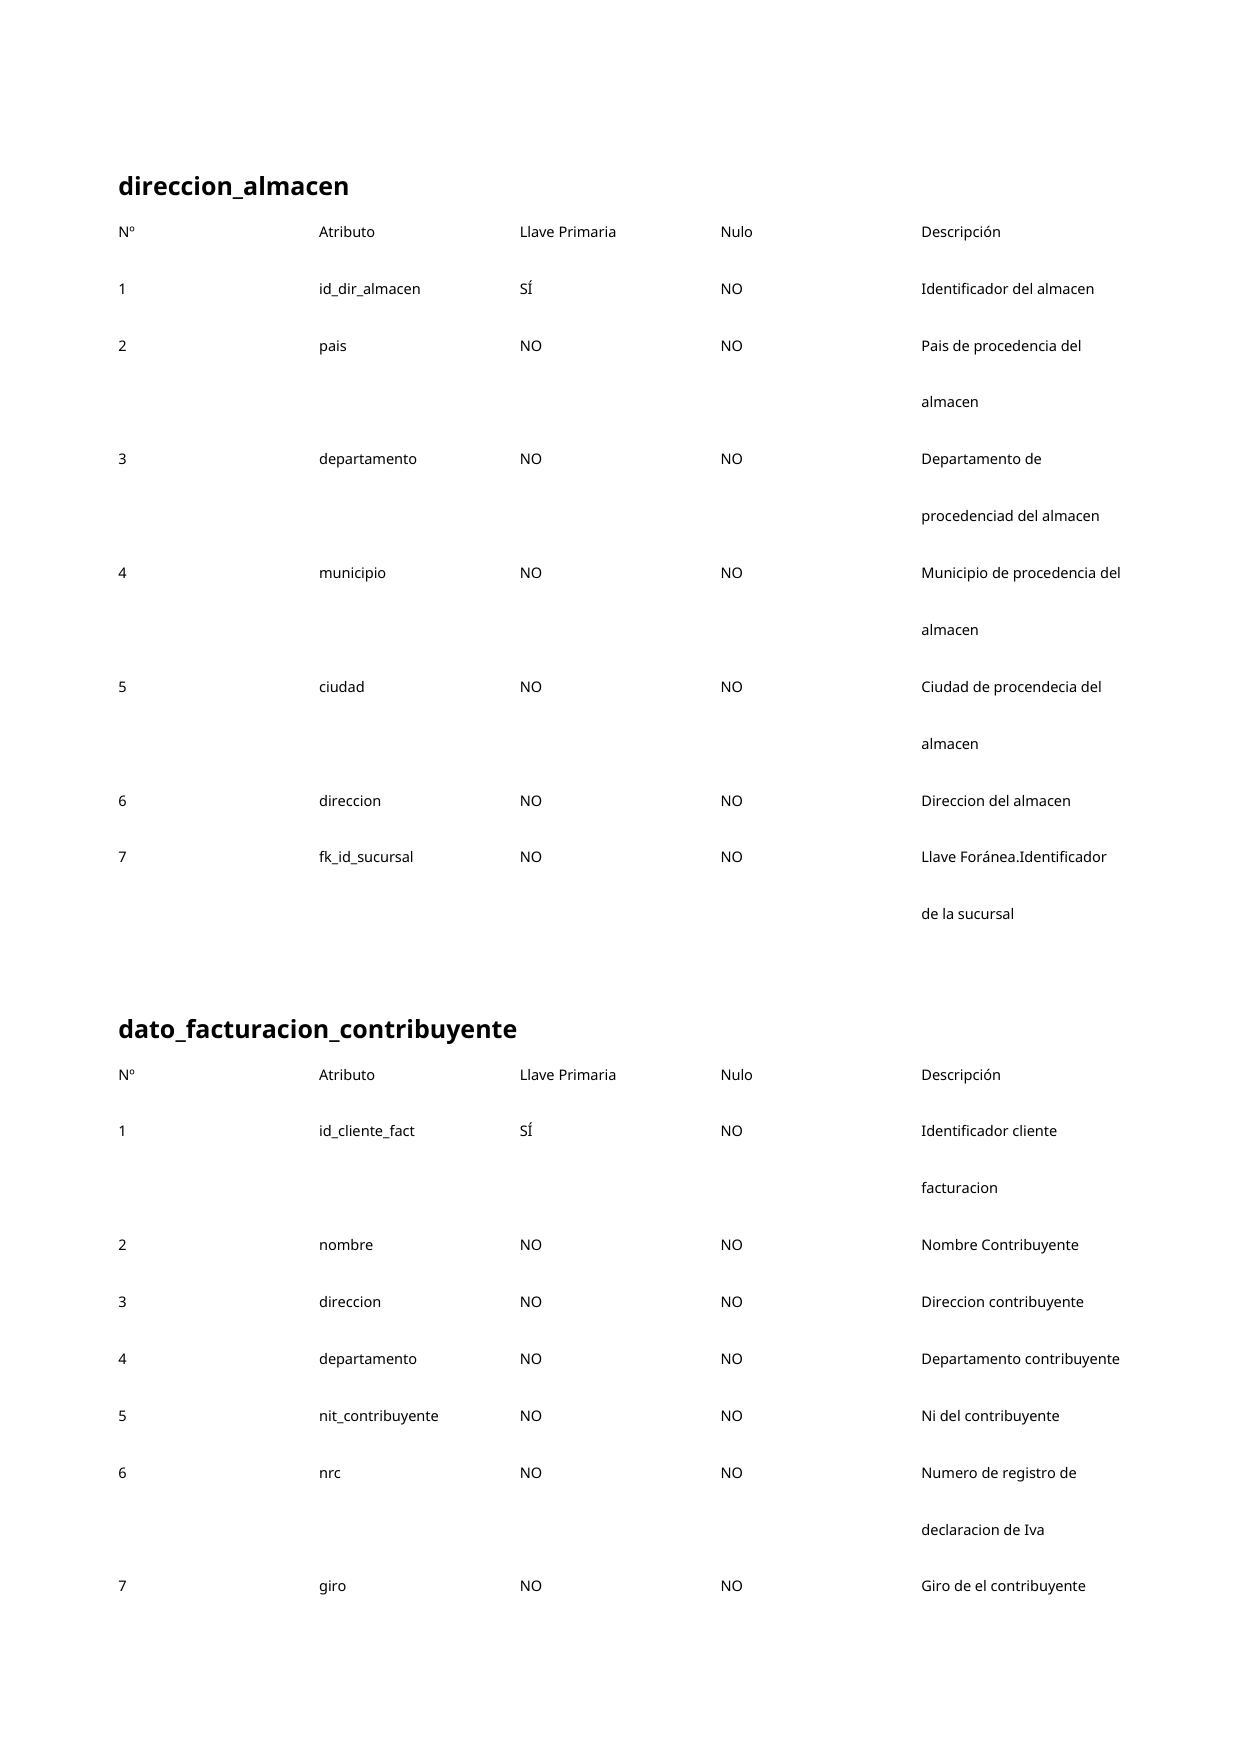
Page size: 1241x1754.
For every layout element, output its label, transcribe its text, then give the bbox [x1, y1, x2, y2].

table_cell Nombre Contribuyente [921, 1235, 1122, 1292]
table_cell 2 [118, 1235, 319, 1292]
table_cell NO [720, 1349, 921, 1406]
table_cell direccion [319, 790, 519, 847]
table_cell NO [520, 563, 720, 677]
table_cell Llave Foránea.Identificador de la sucursal [921, 847, 1122, 961]
table_cell Ni del contribuyente [921, 1406, 1122, 1462]
table_cell 1 [118, 1121, 319, 1235]
table_cell NO [520, 449, 720, 563]
table_cell Direccion contribuyente [921, 1292, 1122, 1349]
table_header Llave Primaria [520, 1064, 720, 1121]
table_cell nit_contribuyente [319, 1406, 519, 1462]
table_cell NO [720, 563, 921, 677]
table_cell 4 [118, 563, 319, 677]
table_cell NO [720, 335, 921, 449]
table_cell Pais de procedencia del almacen [921, 335, 1122, 449]
table_header Descripción [921, 222, 1122, 278]
table_header Nulo [720, 1064, 921, 1121]
table_cell id_dir_almacen [319, 279, 519, 335]
table_cell NO [520, 1349, 720, 1406]
table_cell municipio [319, 563, 519, 677]
table_cell NO [720, 1576, 921, 1633]
table_cell NO [520, 1235, 720, 1292]
table_cell NO [520, 1576, 720, 1633]
text direccion_almacen [118, 169, 1122, 203]
table_cell nombre [319, 1235, 519, 1292]
table_cell ciudad [319, 677, 519, 790]
table_cell Identificador del almacen [921, 279, 1122, 335]
table_cell Direccion del almacen [921, 790, 1122, 847]
table_cell NO [520, 677, 720, 790]
table_cell SÍ [520, 279, 720, 335]
table_cell Departamento contribuyente [921, 1349, 1122, 1406]
table_cell Municipio de procedencia del almacen [921, 563, 1122, 677]
table_cell 5 [118, 1406, 319, 1462]
table_cell NO [720, 1235, 921, 1292]
table_header Llave Primaria [520, 222, 720, 278]
table_cell giro [319, 1576, 519, 1633]
table_cell 5 [118, 677, 319, 790]
table_cell NO [720, 847, 921, 961]
table_cell nrc [319, 1463, 519, 1576]
table_cell NO [720, 677, 921, 790]
table_header Descripción [921, 1064, 1122, 1121]
table_cell Numero de registro de declaracion de Iva [921, 1463, 1122, 1576]
table_cell Departamento de procedenciad del almacen [921, 449, 1122, 563]
table_cell NO [520, 790, 720, 847]
table_cell departamento [319, 1349, 519, 1406]
table_cell 4 [118, 1349, 319, 1406]
table_cell Identificador cliente facturacion [921, 1121, 1122, 1235]
table_header Nulo [720, 222, 921, 278]
table_cell 6 [118, 790, 319, 847]
table_cell NO [720, 790, 921, 847]
table_cell NO [520, 847, 720, 961]
table_cell 1 [118, 279, 319, 335]
table_cell fk_id_sucursal [319, 847, 519, 961]
table_cell NO [520, 1463, 720, 1576]
table_header Nº [118, 222, 319, 278]
table_cell Giro de el contribuyente [921, 1576, 1122, 1633]
table_cell NO [720, 279, 921, 335]
table_cell Ciudad de procendecia del almacen [921, 677, 1122, 790]
table_cell 7 [118, 847, 319, 961]
table_header Nº [118, 1064, 319, 1121]
table_cell direccion [319, 1292, 519, 1349]
table_cell NO [520, 1292, 720, 1349]
text dato_facturacion_contribuyente [118, 1012, 1122, 1046]
table_cell NO [520, 335, 720, 449]
table_cell 6 [118, 1463, 319, 1576]
table_cell SÍ [520, 1121, 720, 1235]
table_cell departamento [319, 449, 519, 563]
table_header Atributo [319, 222, 519, 278]
table_cell NO [720, 449, 921, 563]
table_cell 3 [118, 449, 319, 563]
table_cell NO [720, 1406, 921, 1462]
table_header Atributo [319, 1064, 519, 1121]
table_cell NO [720, 1463, 921, 1576]
table_cell 3 [118, 1292, 319, 1349]
table_cell NO [520, 1406, 720, 1462]
table_cell NO [720, 1292, 921, 1349]
table_cell pais [319, 335, 519, 449]
table_cell 2 [118, 335, 319, 449]
table_cell 7 [118, 1576, 319, 1633]
table_cell id_cliente_fact [319, 1121, 519, 1235]
table_cell NO [720, 1121, 921, 1235]
